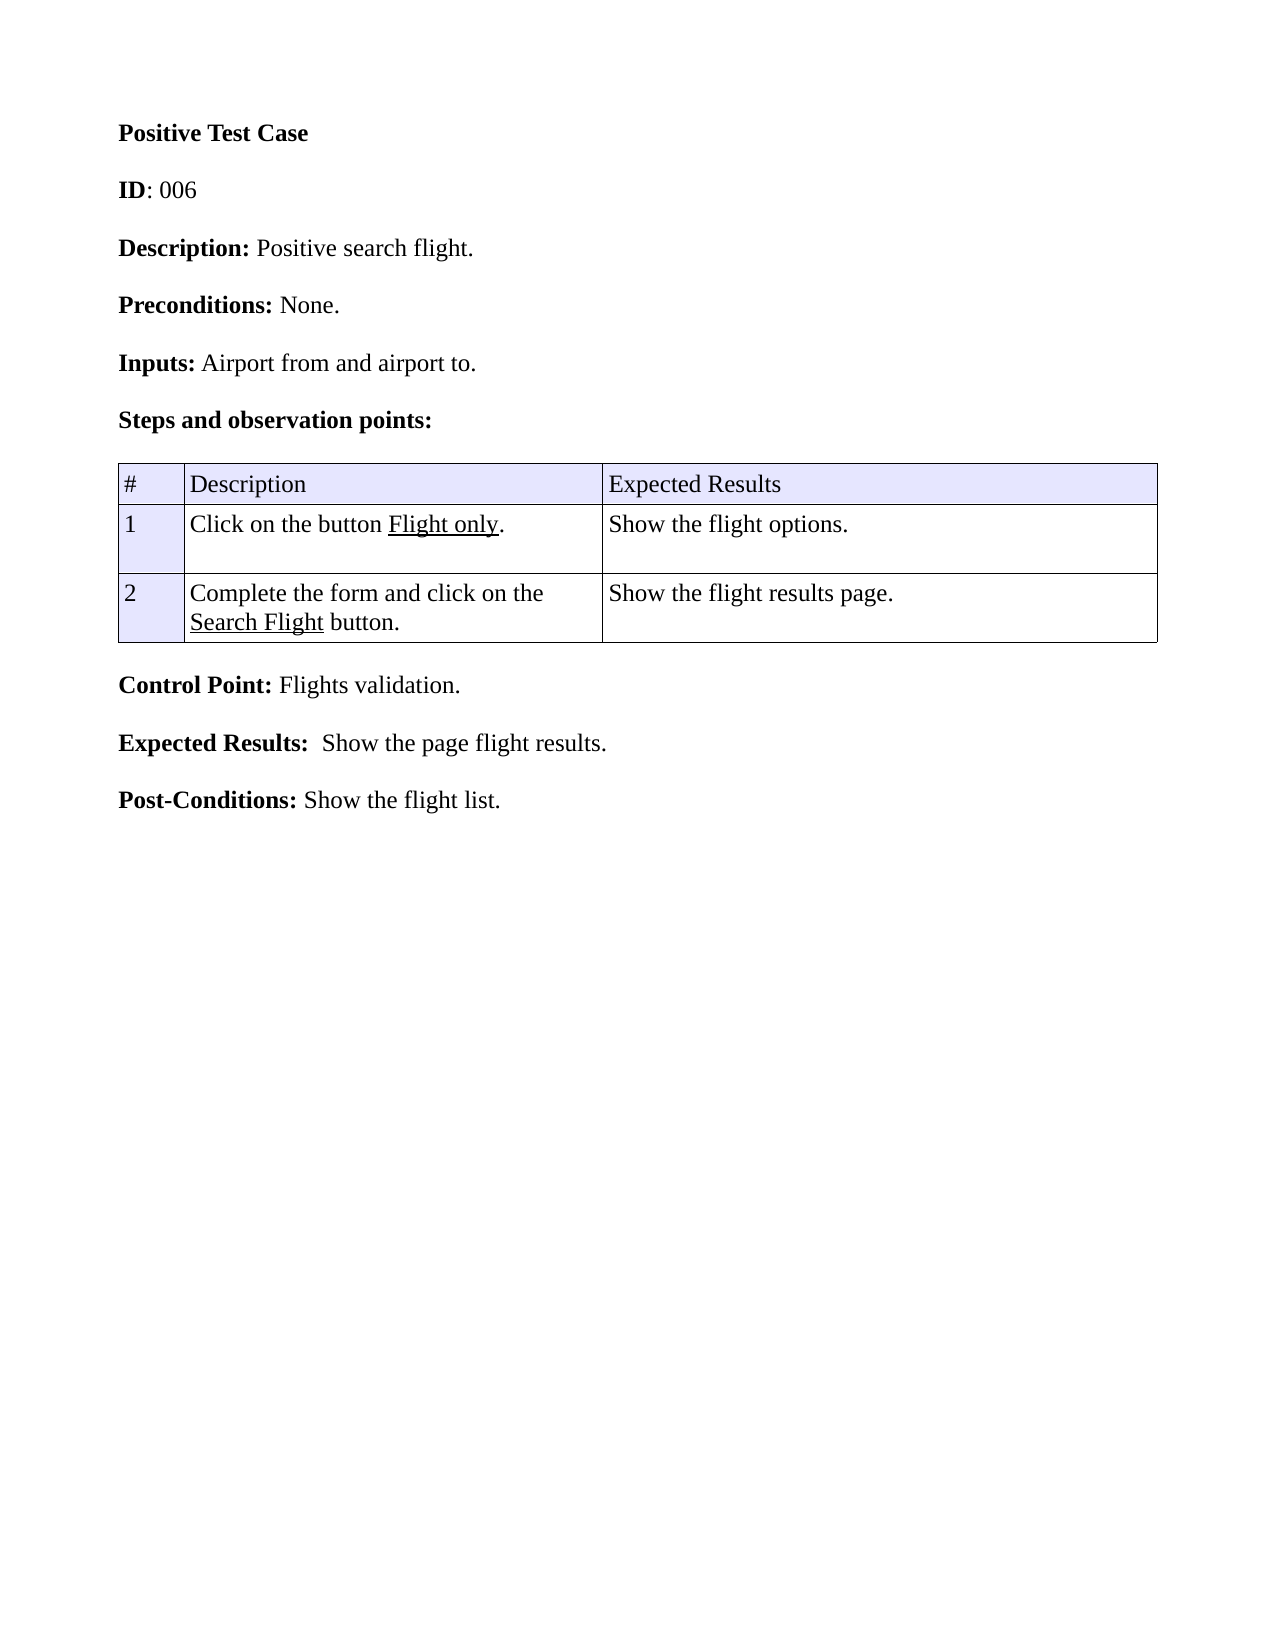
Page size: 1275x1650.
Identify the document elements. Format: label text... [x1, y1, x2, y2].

text Post-Conditions: Show the flight list. [118, 785, 1157, 814]
text ID: 006 [118, 176, 1157, 204]
table_cell Complete the form and click on the Search Flight button. [185, 574, 602, 642]
text Positive Test Case [118, 118, 1157, 147]
table_cell Click on the button Flight only. [185, 505, 602, 572]
text Control Point: Flights validation. [118, 670, 1157, 699]
table_header Expected Results [603, 464, 1157, 503]
table_cell 1 [119, 505, 184, 572]
table_cell Show the flight options. [603, 505, 1157, 572]
table_cell Show the flight results page. [603, 574, 1157, 642]
text Description: Positive search flight. [118, 233, 1157, 262]
table_header # [119, 464, 184, 503]
text Preconditions: None. [118, 291, 1157, 319]
text Inputs: Airport from and airport to. [118, 348, 1157, 377]
text Steps and observation points: [118, 406, 1157, 434]
text Expected Results: Show the page flight results. [118, 728, 1157, 757]
table_header Description [185, 464, 602, 503]
table_cell 2 [119, 574, 184, 642]
